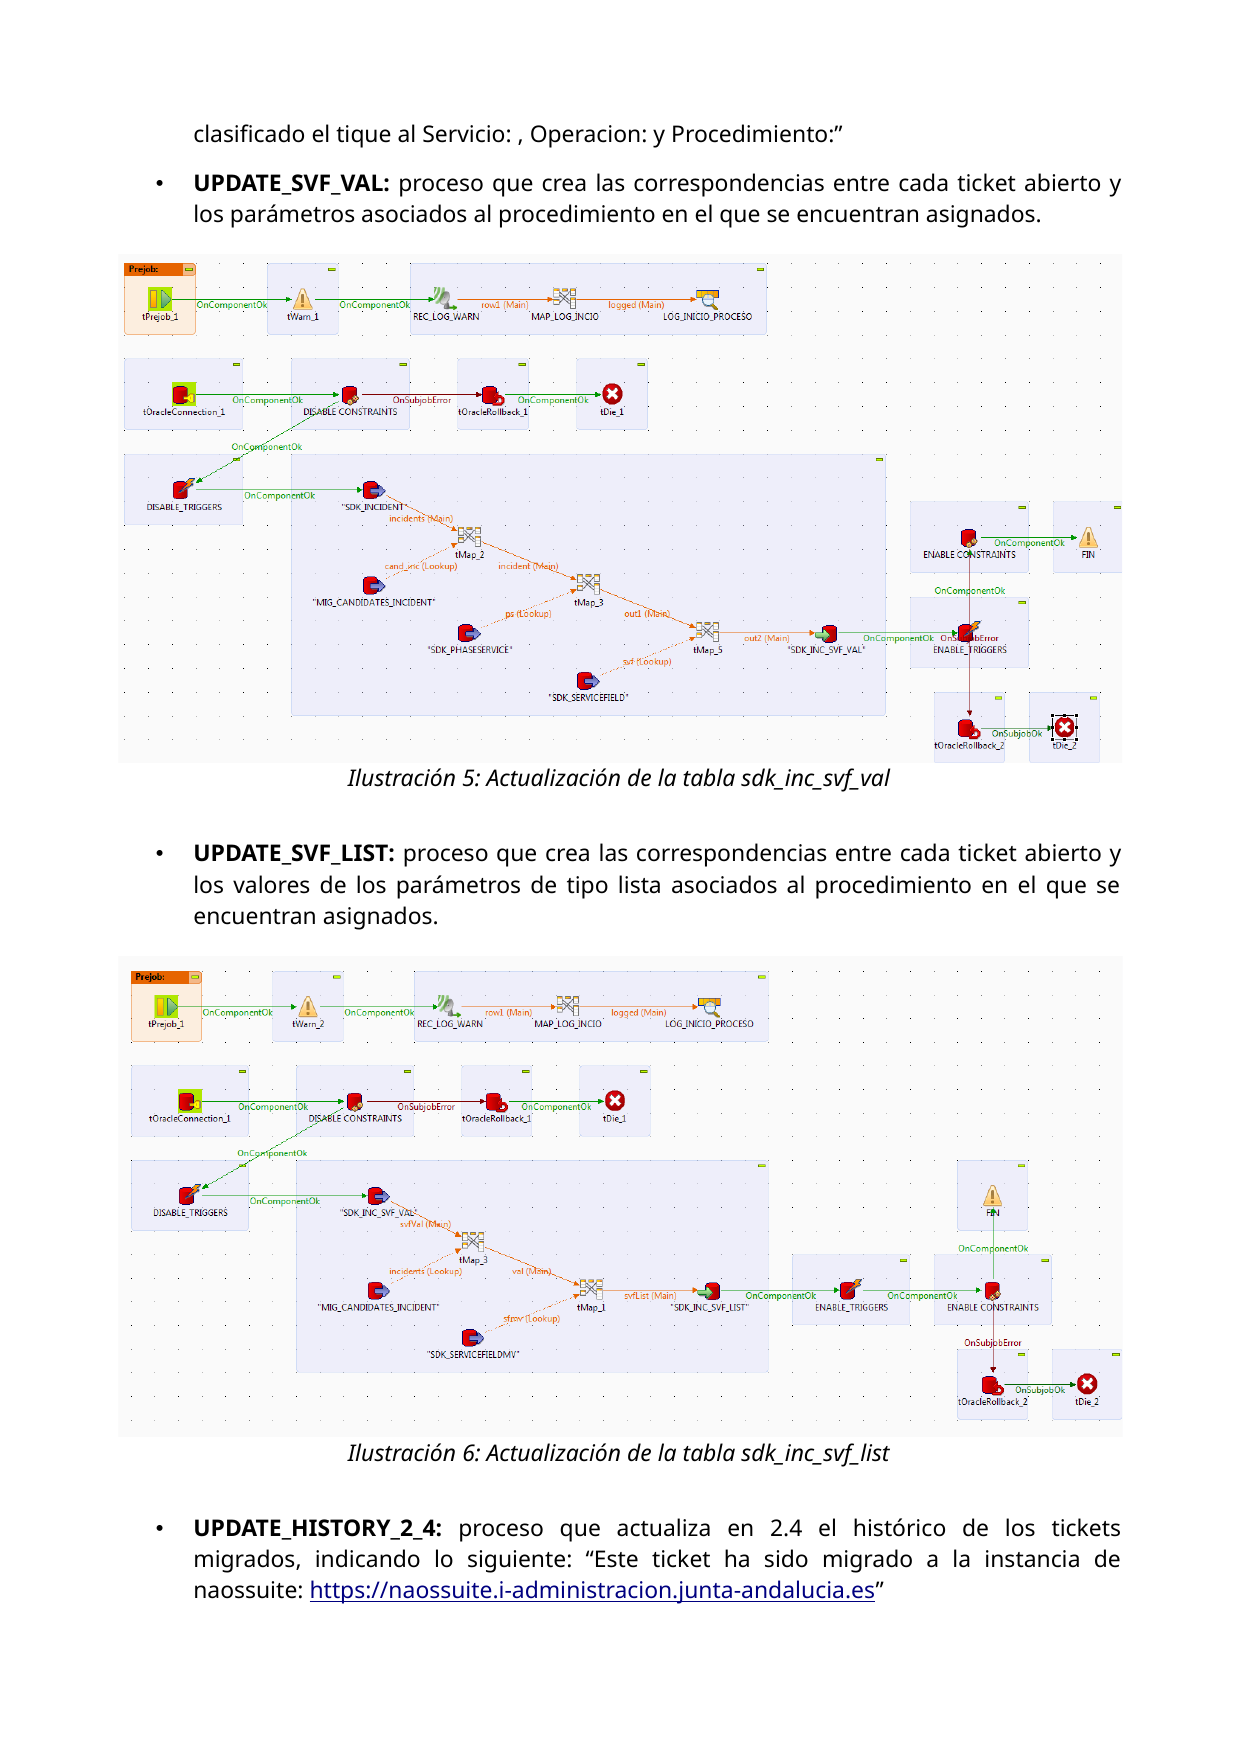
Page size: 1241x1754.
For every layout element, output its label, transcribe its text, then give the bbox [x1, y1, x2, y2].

list UPDATE_SVF_VAL: proceso que crea las correspondencias entre cada ticket abierto y los parámetros asociados al procedimiento en el que se encuentran asignados. [156, 167, 1122, 229]
picture [118, 956, 1123, 1437]
picture [118, 254, 1123, 763]
list clasificado el tique al Servicio: , Operacion: y Procedimiento:” [156, 118, 1122, 149]
text Ilustración 5: Actualización de la tabla sdk_inc_svf_val [118, 763, 1122, 794]
list UPDATE_SVF_LIST: proceso que crea las correspondencias entre cada ticket abierto y los valores de los parámetros de tipo lista asociados al procedimiento en el que se encuentran asignados. [156, 837, 1122, 931]
list UPDATE_HISTORY_2_4: proceso que actualiza en 2.4 el histórico de los tickets migrados, indicando lo siguiente: “Este ticket ha sido migrado a la instancia de naossuite: https://naossuite.i-administracion.junta-andalucia.es” [156, 1512, 1122, 1605]
text Ilustración 6: Actualización de la tabla sdk_inc_svf_list [118, 1437, 1122, 1468]
